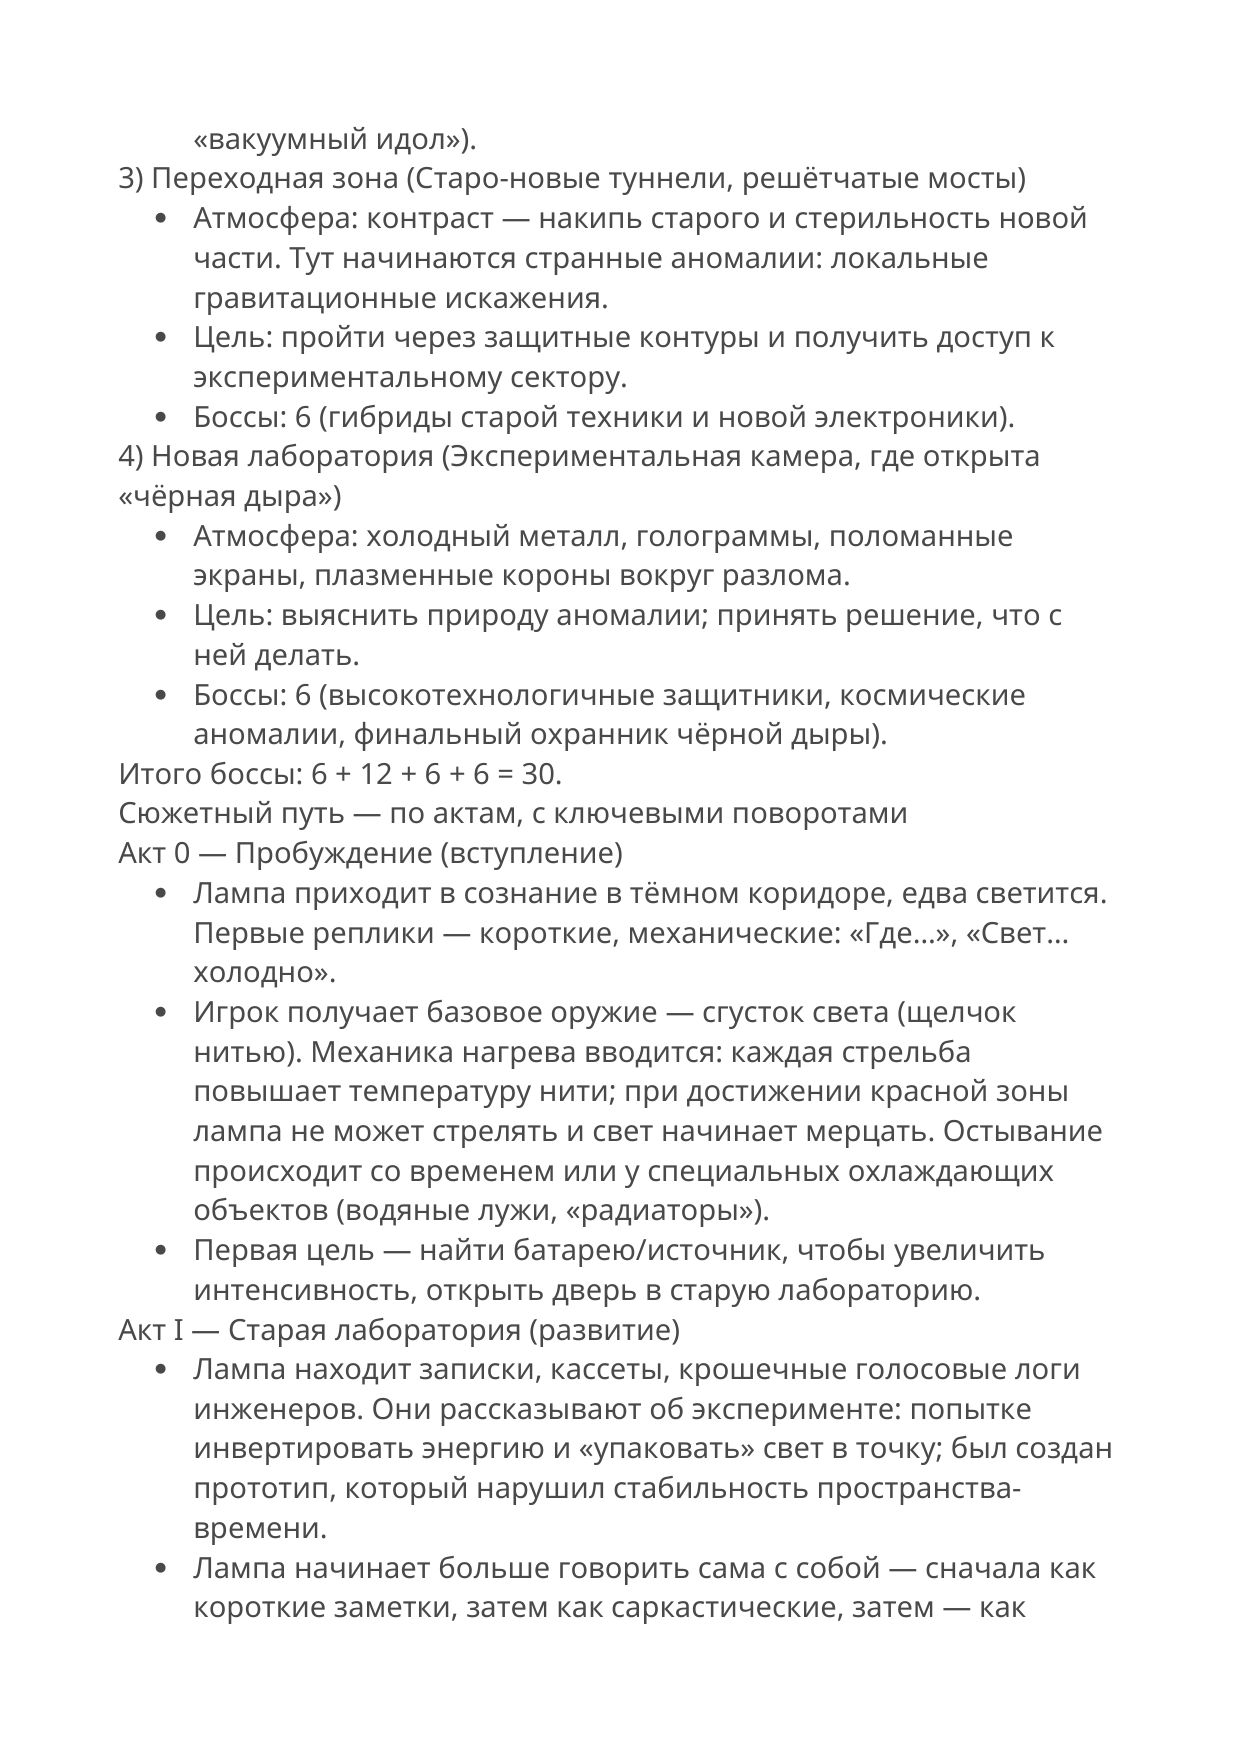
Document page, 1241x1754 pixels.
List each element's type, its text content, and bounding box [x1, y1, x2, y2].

list Боссы: 6 (высокотехнологичные защитники, космические аномалии, финальный охранник чёрной дыры). [156, 674, 1122, 753]
list «вакуумный идол»). [156, 118, 1122, 158]
text Акт I — Старая лаборатория (развитие) [118, 1309, 1122, 1348]
text Сюжетный путь — по актам, с ключевыми поворотами [118, 793, 1122, 832]
text 3) Переходная зона (Старо-новые туннели, решётчатые мосты) [118, 158, 1122, 197]
list Цель: пройти через защитные контуры и получить доступ к экспериментальному сектору. [156, 317, 1122, 396]
list Первая цель — найти батарею/источник, чтобы увеличить интенсивность, открыть дверь в старую лабораторию. [156, 1229, 1122, 1309]
list Лампа находит записки, кассеты, крошечные голосовые логи инженеров. Они рассказывают об эксперименте: попытке инвертировать энергию и «упаковать» свет в точку; был создан прототип, который нарушил стабильность пространства-времени. [156, 1348, 1122, 1547]
list Цель: выяснить природу аномалии; принять решение, что с ней делать. [156, 594, 1122, 674]
text Акт 0 — Пробуждение (вступление) [118, 832, 1122, 872]
list Атмосфера: холодный металл, голограммы, поломанные экраны, плазменные короны вокруг разлома. [156, 515, 1122, 594]
list Лампа приходит в сознание в тёмном коридоре, едва светится. Первые реплики — короткие, механические: «Где…», «Свет… холодно». [156, 872, 1122, 991]
text 4) Новая лаборатория (Экспериментальная камера, где открыта «чёрная дыра») [118, 436, 1122, 515]
list Атмосфера: контраст — накипь старого и стерильность новой части. Тут начинаются странные аномалии: локальные гравитационные искажения. [156, 197, 1122, 317]
list Лампа начинает больше говорить сама с собой — сначала как короткие заметки, затем как саркастические, затем — как [156, 1547, 1122, 1626]
list Игрок получает базовое оружие — сгусток света (щелчок нитью). Механика нагрева вводится: каждая стрельба повышает температуру нити; при достижении красной зоны лампа не может стрелять и свет начинает мерцать. Остывание происходит со временем или у специальных охлаждающих объектов (водяные лужи, «радиаторы»). [156, 991, 1122, 1229]
text Итого боссы: 6 + 12 + 6 + 6 = 30. [118, 753, 1122, 793]
list Боссы: 6 (гибриды старой техники и новой электроники). [156, 396, 1122, 436]
